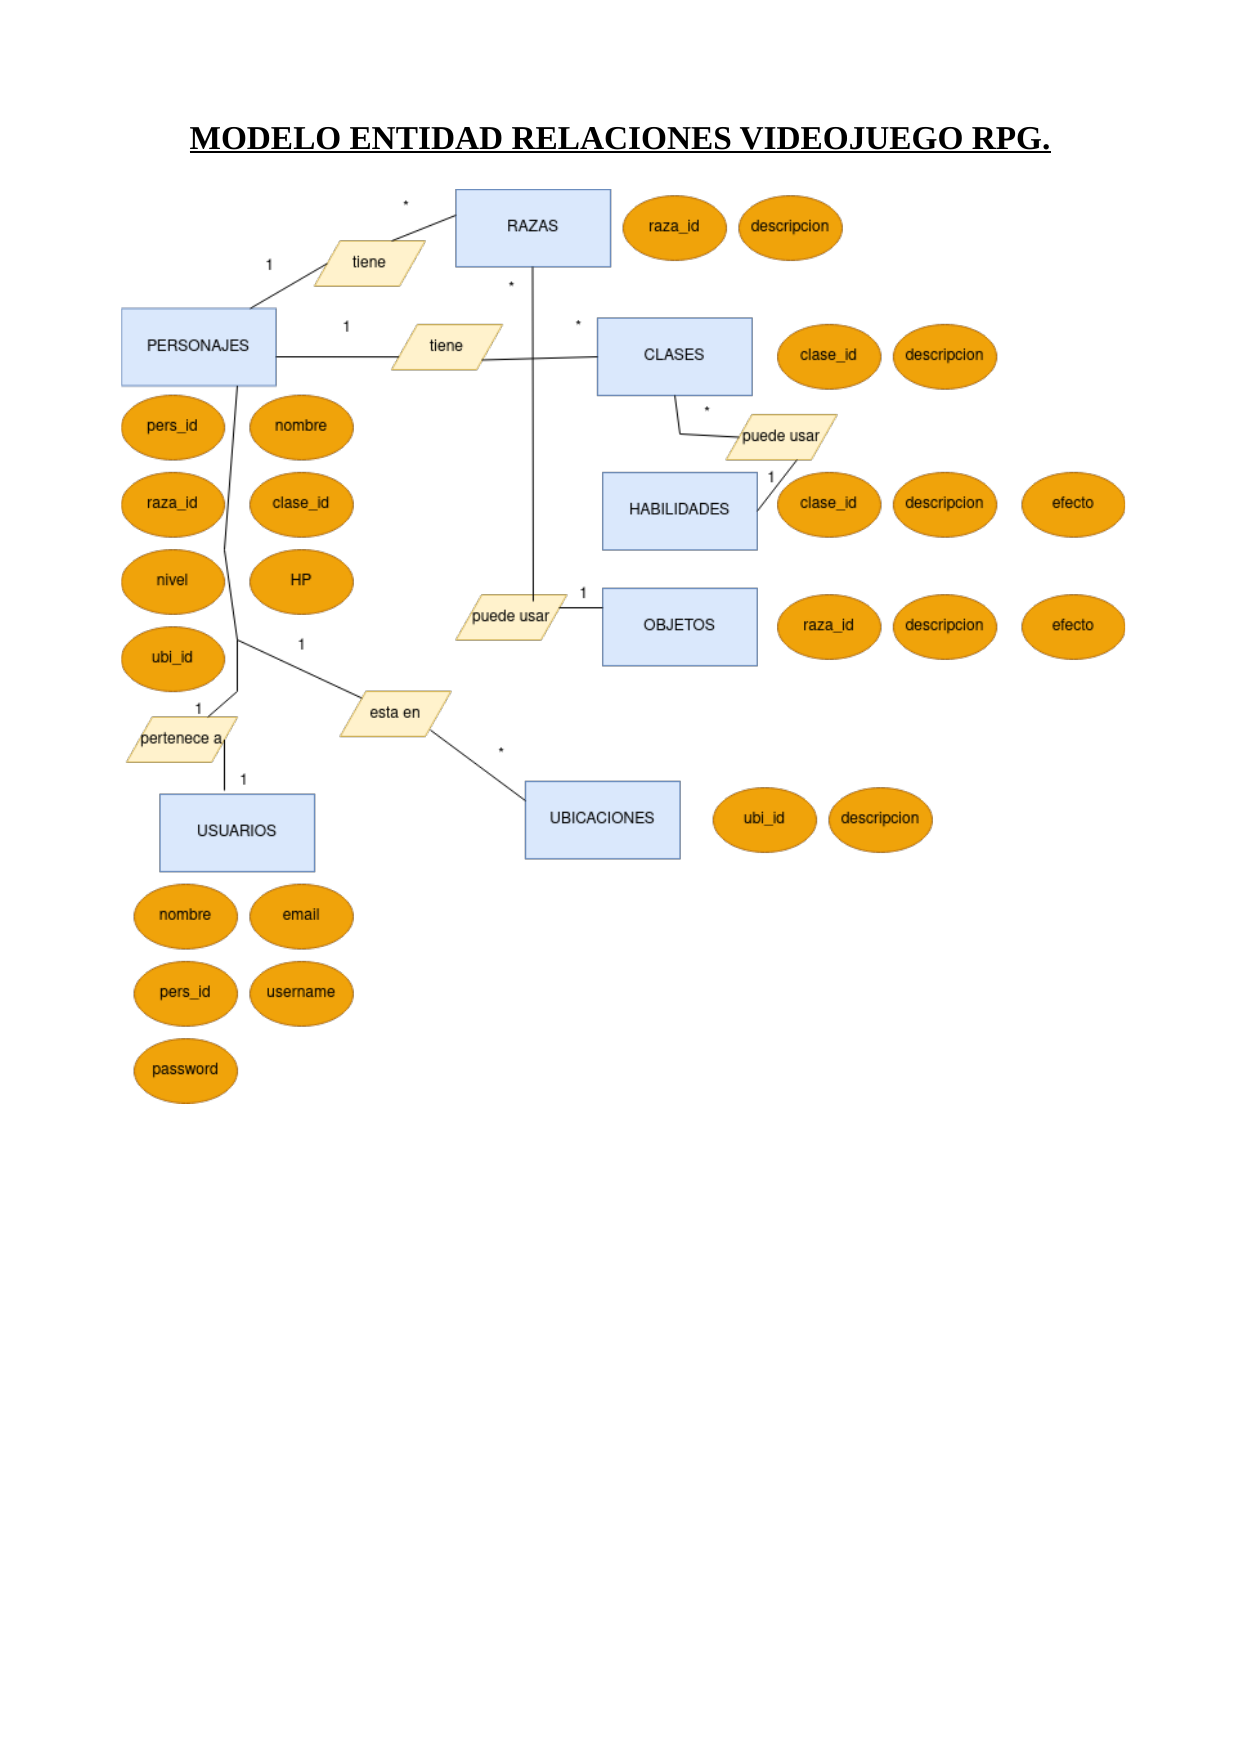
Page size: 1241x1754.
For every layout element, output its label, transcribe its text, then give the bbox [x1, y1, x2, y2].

text MODELO ENTIDAD RELACIONES VIDEOJUEGO RPG. [118, 118, 1122, 156]
picture [121, 189, 1126, 1104]
